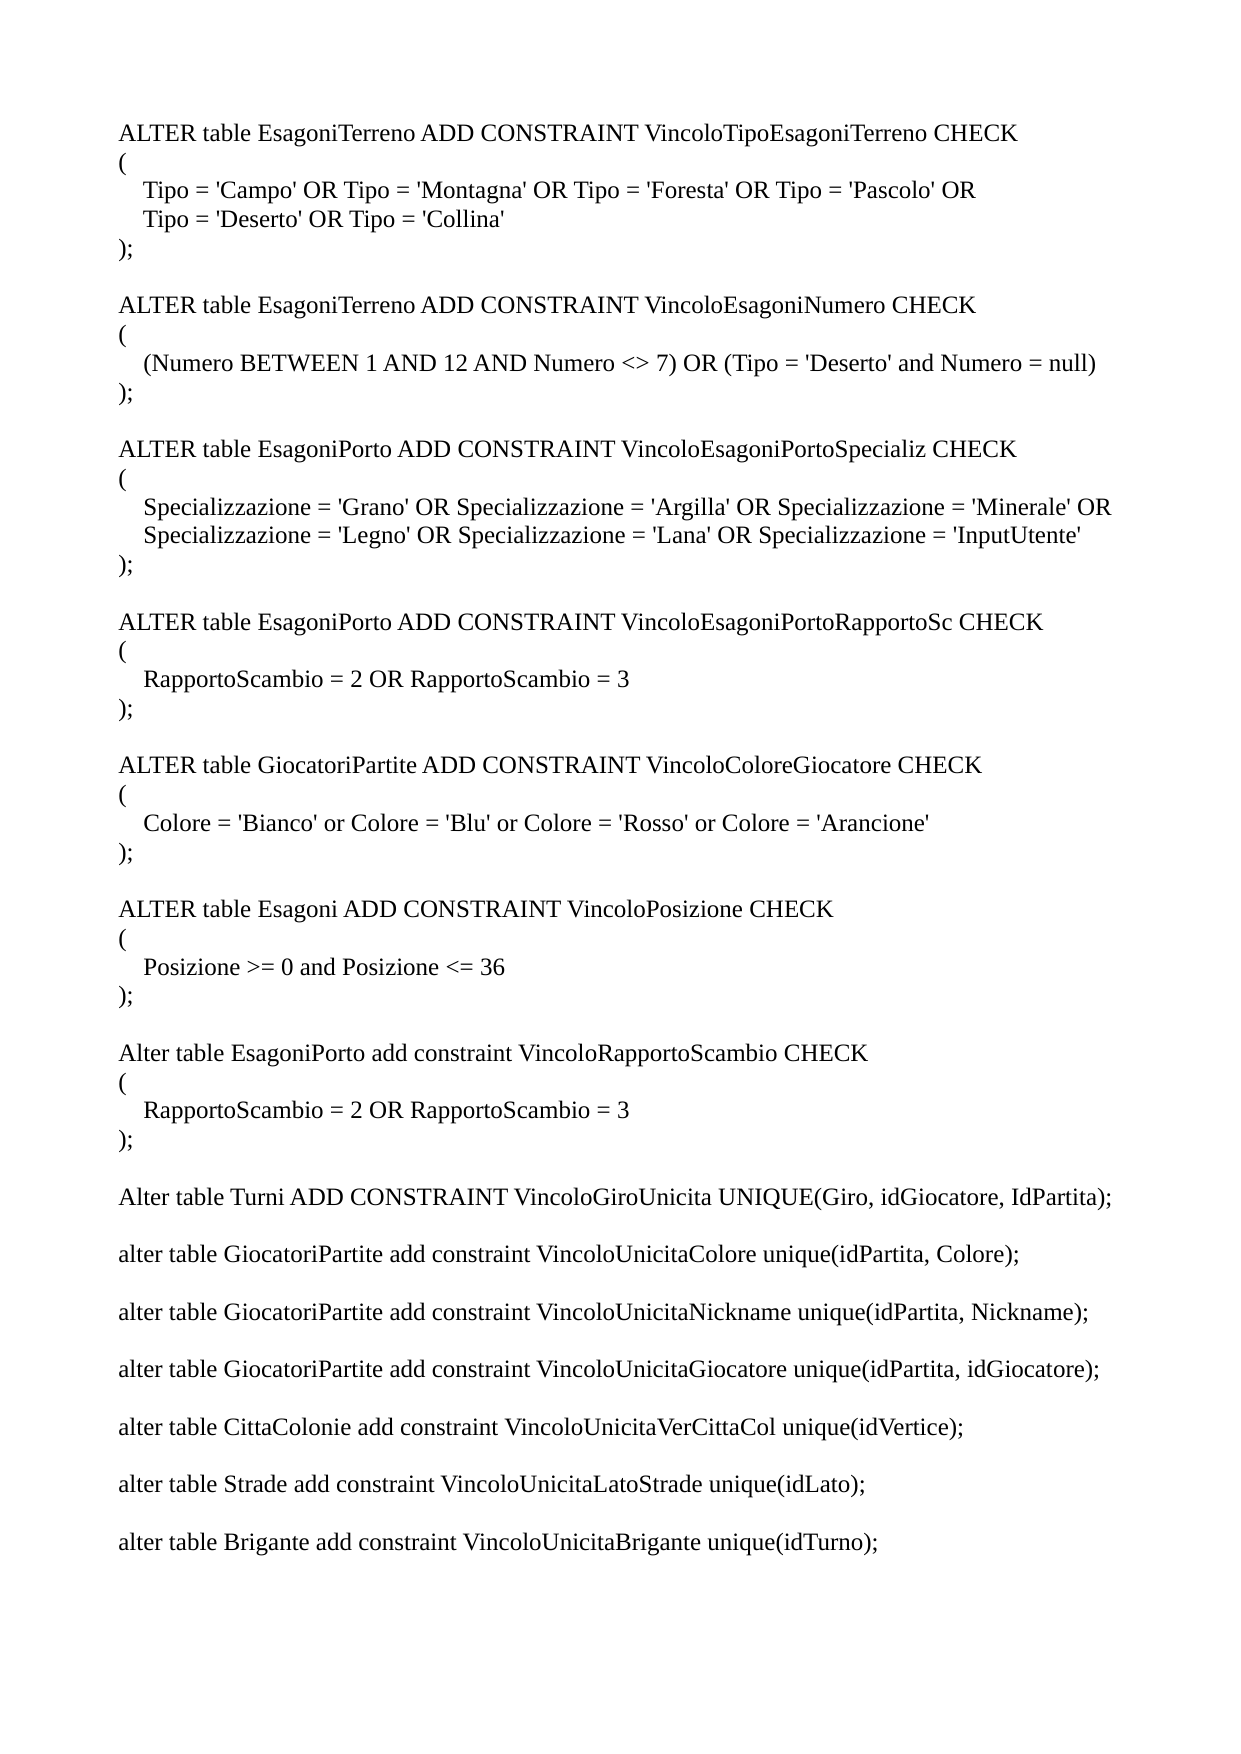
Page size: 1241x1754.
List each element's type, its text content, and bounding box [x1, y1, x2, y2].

text ( [118, 463, 1122, 492]
text alter table GiocatoriPartite add constraint VincoloUnicitaGiocatore unique(idPartita, idGiocatore); [118, 1354, 1122, 1383]
text Alter table Turni ADD CONSTRAINT VincoloGiroUnicita UNIQUE(Giro, idGiocatore, IdPartita); [118, 1182, 1122, 1211]
text Colore = 'Bianco' or Colore = 'Blu' or Colore = 'Rosso' or Colore = 'Arancione' [118, 808, 1122, 837]
text (Numero BETWEEN 1 AND 12 AND Numero <> 7) OR (Tipo = 'Deserto' and Numero = null) [118, 348, 1122, 377]
text ALTER table Esagoni ADD CONSTRAINT VincoloPosizione CHECK [118, 894, 1122, 923]
text ( [118, 1067, 1122, 1096]
text Tipo = 'Campo' OR Tipo = 'Montagna' OR Tipo = 'Foresta' OR Tipo = 'Pascolo' OR [118, 176, 1122, 204]
text alter table GiocatoriPartite add constraint VincoloUnicitaNickname unique(idPartita, Nickname); [118, 1297, 1122, 1326]
text ( [118, 779, 1122, 808]
text ); [118, 693, 1122, 722]
text Alter table EsagoniPorto add constraint VincoloRapportoScambio CHECK [118, 1038, 1122, 1067]
text Tipo = 'Deserto' OR Tipo = 'Collina' [118, 204, 1122, 233]
text ALTER table EsagoniPorto ADD CONSTRAINT VincoloEsagoniPortoRapportoSc CHECK [118, 607, 1122, 636]
text ( [118, 636, 1122, 664]
text alter table Brigante add constraint VincoloUnicitaBrigante unique(idTurno); [118, 1527, 1122, 1556]
text Specializzazione = 'Legno' OR Specializzazione = 'Lana' OR Specializzazione = 'InputUtente' [118, 521, 1122, 549]
text ALTER table EsagoniTerreno ADD CONSTRAINT VincoloTipoEsagoniTerreno CHECK [118, 118, 1122, 147]
text ALTER table GiocatoriPartite ADD CONSTRAINT VincoloColoreGiocatore CHECK [118, 751, 1122, 779]
text ALTER table EsagoniPorto ADD CONSTRAINT VincoloEsagoniPortoSpecializ CHECK [118, 434, 1122, 463]
text ( [118, 147, 1122, 176]
text alter table Strade add constraint VincoloUnicitaLatoStrade unique(idLato); [118, 1469, 1122, 1498]
text ); [118, 981, 1122, 1009]
text Specializzazione = 'Grano' OR Specializzazione = 'Argilla' OR Specializzazione = 'Minerale' OR [118, 492, 1122, 521]
text Posizione >= 0 and Posizione <= 36 [118, 952, 1122, 981]
text RapportoScambio = 2 OR RapportoScambio = 3 [118, 1096, 1122, 1124]
text ); [118, 1124, 1122, 1153]
text alter table GiocatoriPartite add constraint VincoloUnicitaColore unique(idPartita, Colore); [118, 1239, 1122, 1268]
text ); [118, 837, 1122, 866]
text ( [118, 319, 1122, 348]
text ); [118, 377, 1122, 406]
text alter table CittaColonie add constraint VincoloUnicitaVerCittaCol unique(idVertice); [118, 1412, 1122, 1441]
text ALTER table EsagoniTerreno ADD CONSTRAINT VincoloEsagoniNumero CHECK [118, 291, 1122, 319]
text ); [118, 549, 1122, 578]
text ); [118, 233, 1122, 262]
text ( [118, 923, 1122, 952]
text RapportoScambio = 2 OR RapportoScambio = 3 [118, 664, 1122, 693]
